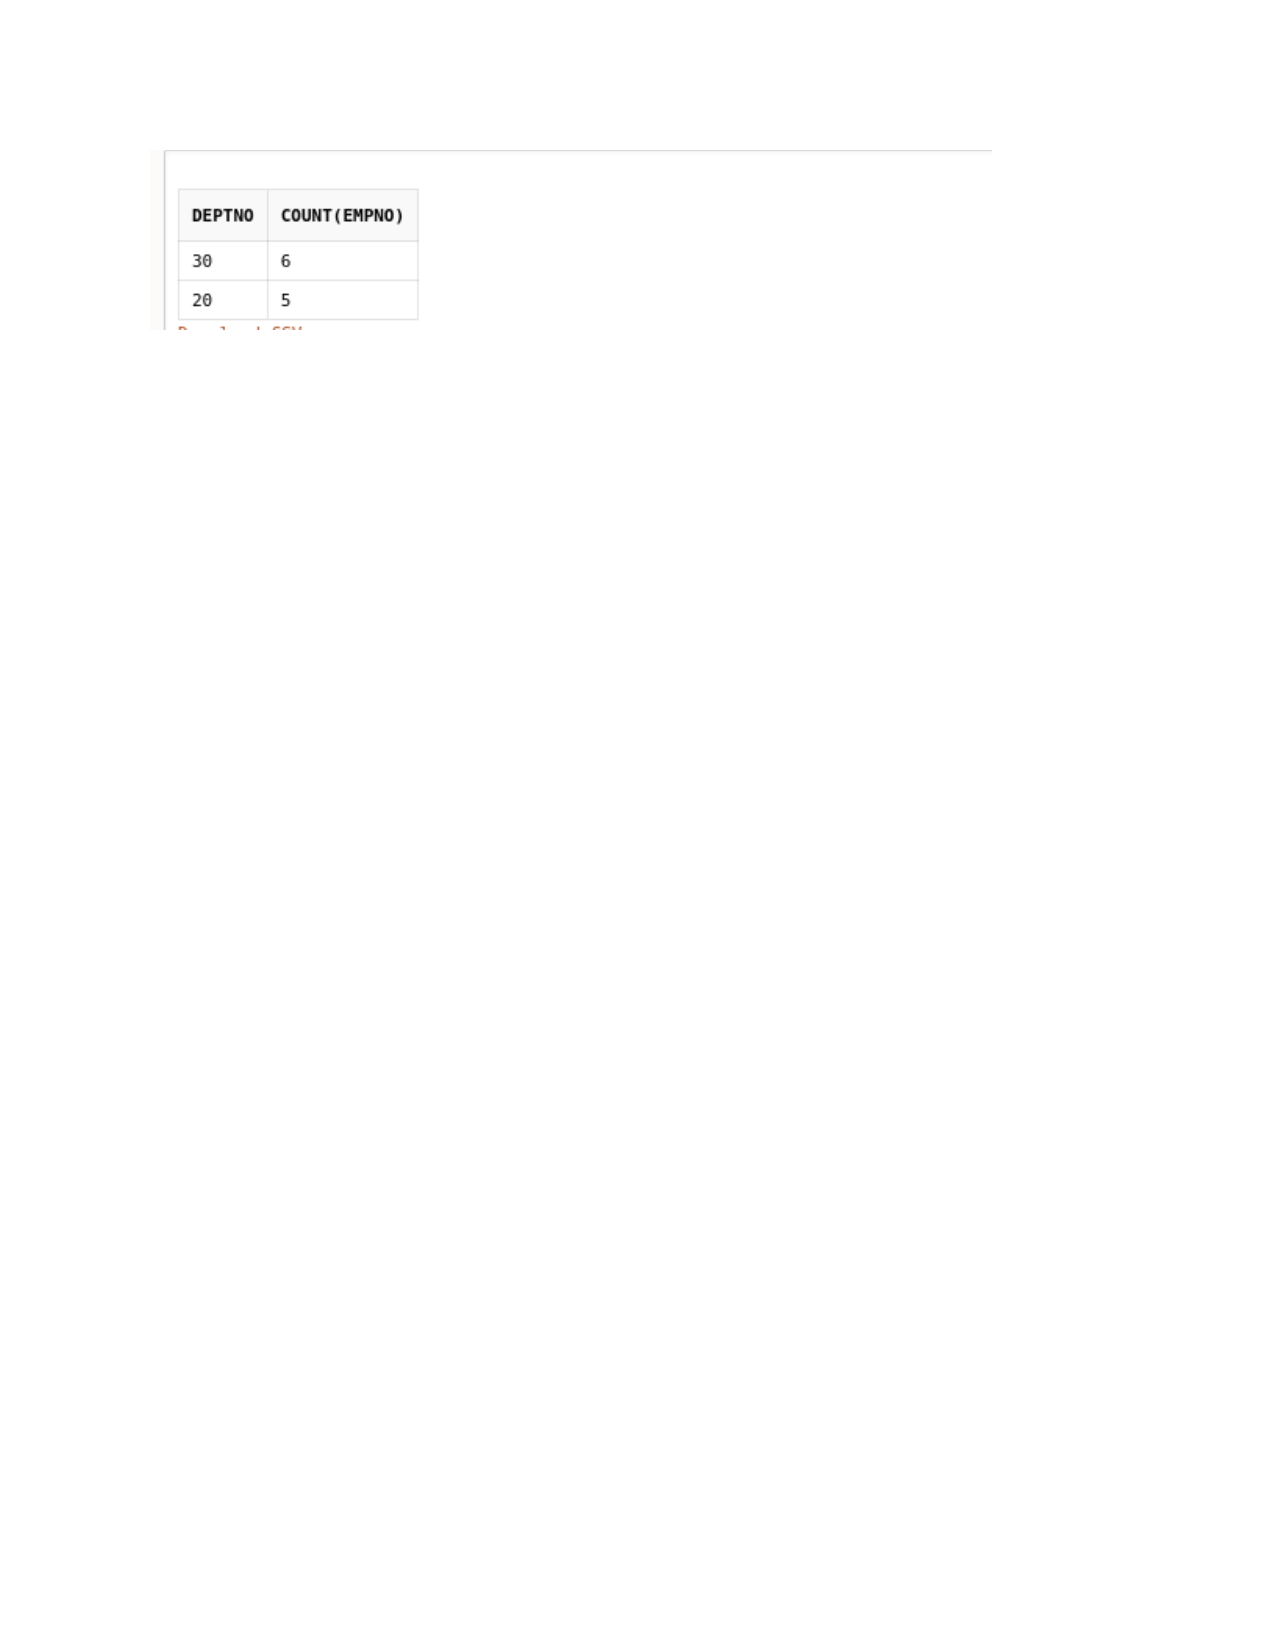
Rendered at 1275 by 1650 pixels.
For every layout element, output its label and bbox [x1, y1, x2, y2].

picture [150, 150, 993, 330]
